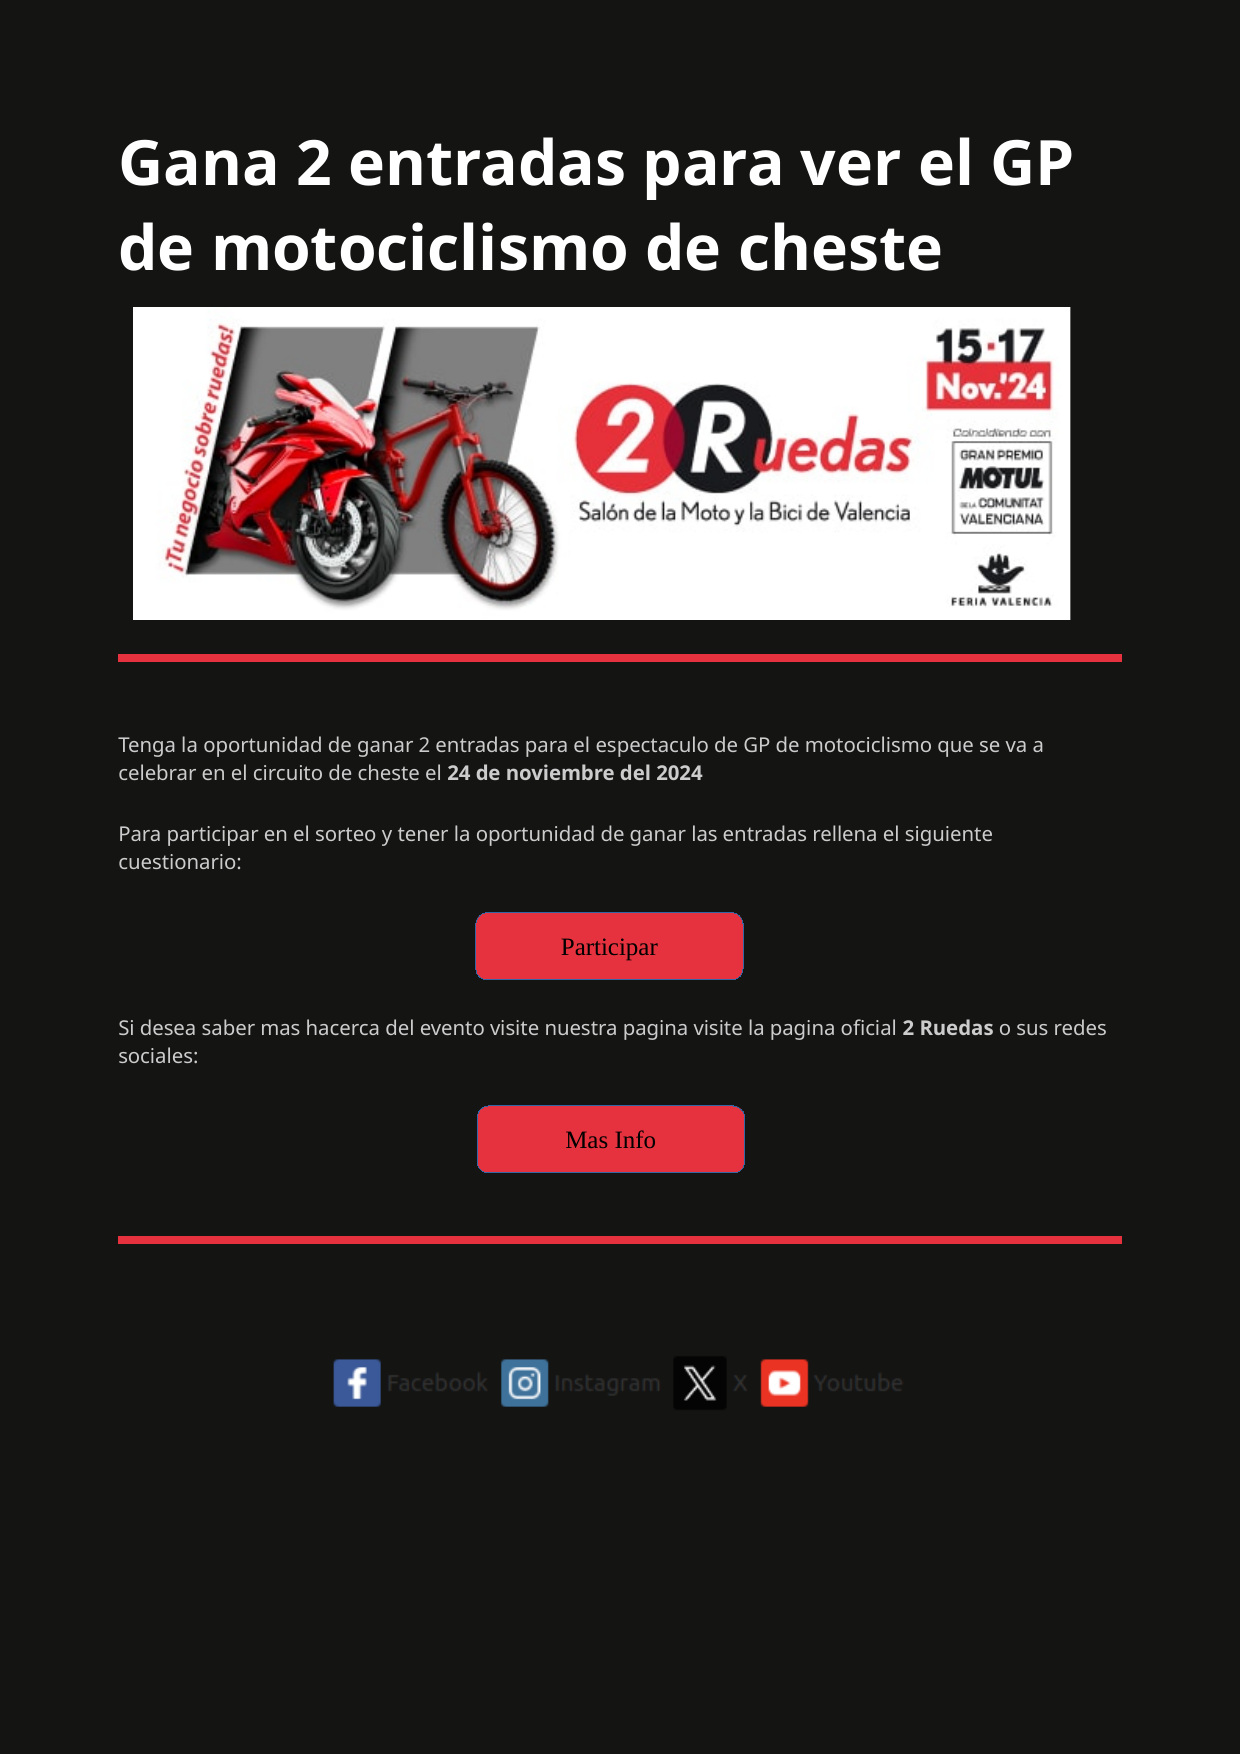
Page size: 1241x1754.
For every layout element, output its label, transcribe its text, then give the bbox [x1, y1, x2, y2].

text Si desea saber mas hacerca del evento visite nuestra pagina visite la pagina oficial 2 Ruedas o sus redes sociales: [118, 1014, 1122, 1069]
text Para participar en el sorteo y tener la oportunidad de ganar las entradas rellena el siguiente cuestionario: [118, 820, 1122, 875]
text Gana 2 entradas para ver el GP de motociclismo de cheste [118, 118, 1122, 288]
text Tenga la oportunidad de ganar 2 entradas para el espectaculo de GP de motociclismo que se va a celebrar en el circuito de cheste el 24 de noviembre del 2024 [118, 731, 1122, 786]
picture [309, 1336, 928, 1429]
picture [133, 307, 1071, 620]
